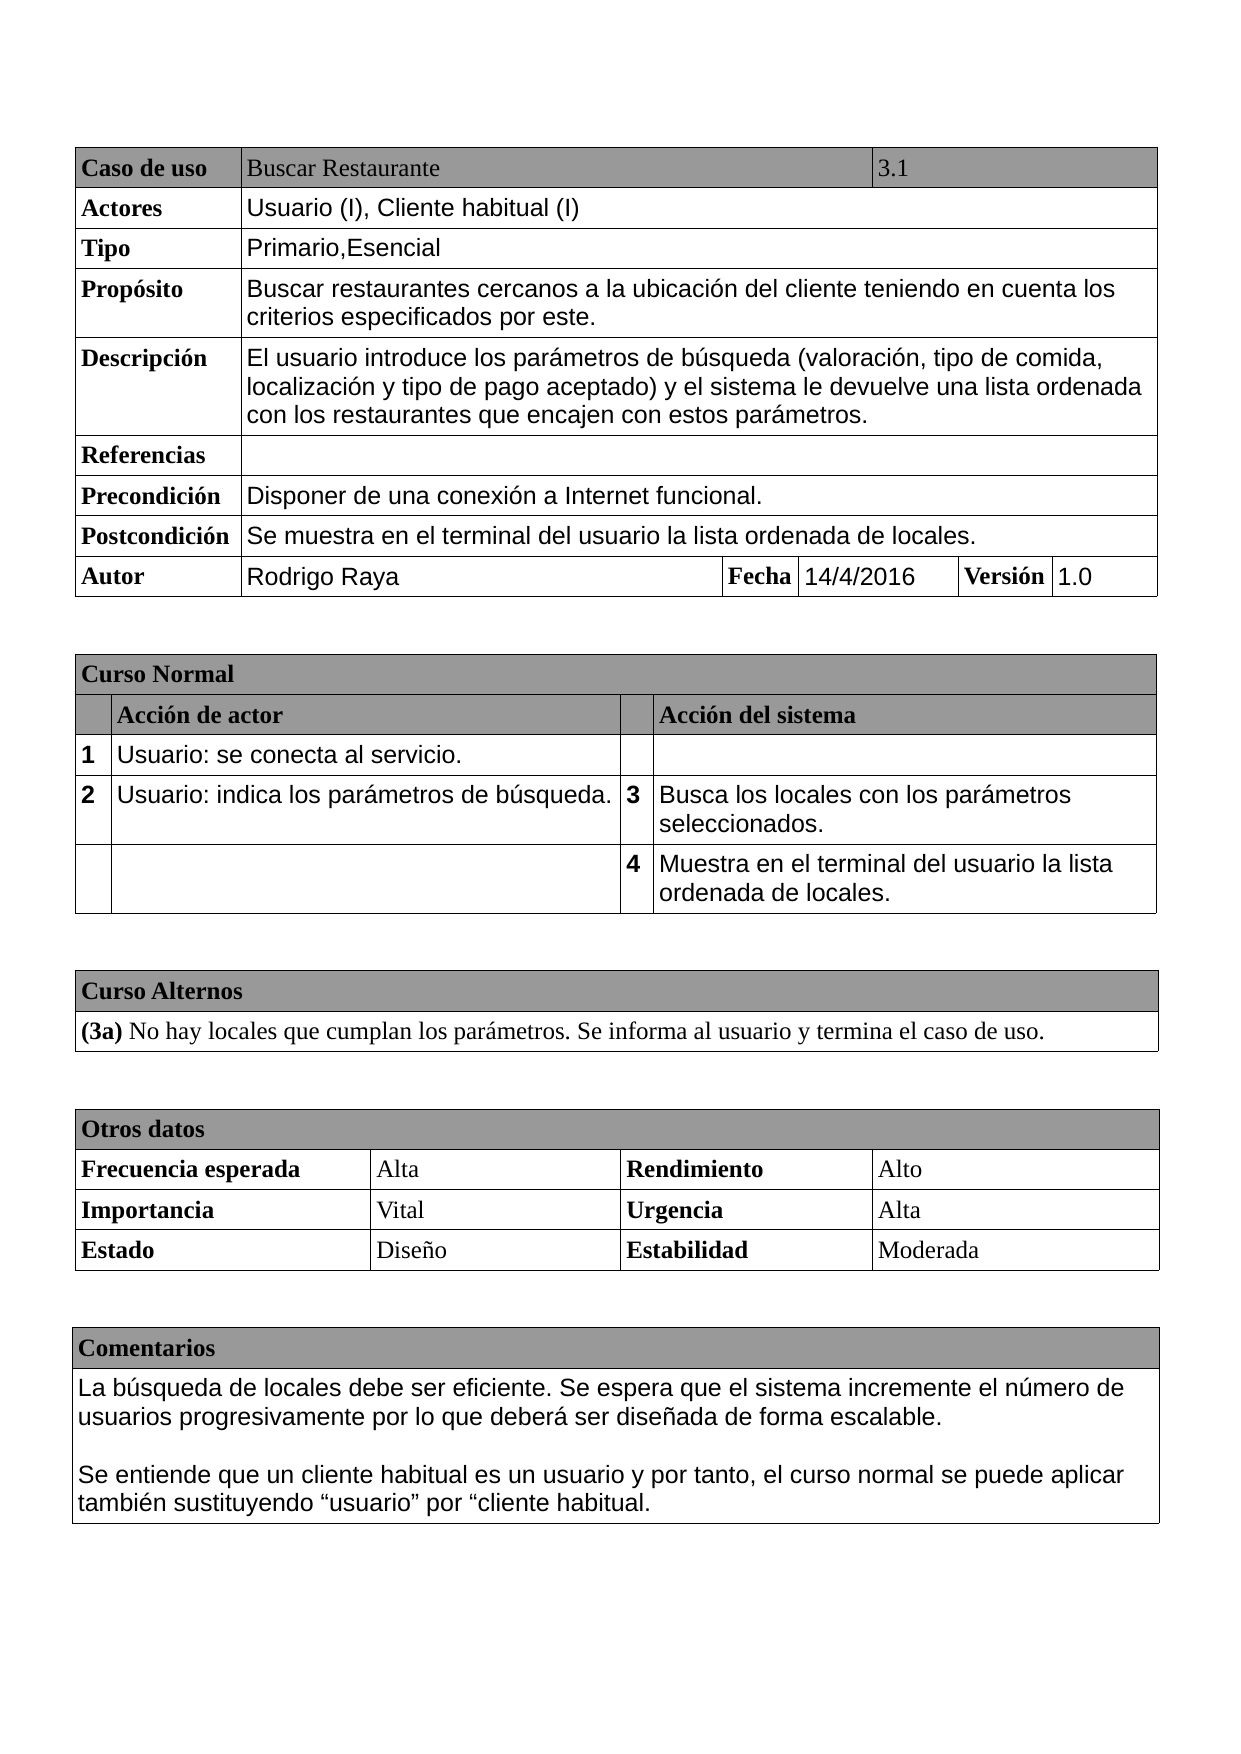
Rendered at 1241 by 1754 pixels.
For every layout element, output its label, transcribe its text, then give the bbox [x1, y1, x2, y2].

table_cell Fecha [723, 557, 798, 596]
table_cell Busca los locales con los parámetros seleccionados. [654, 776, 1156, 843]
table_cell (3a) No hay locales que cumplan los parámetros. Se informa al usuario y termina el caso de uso. [76, 1012, 1158, 1051]
table_cell Usuario: indica los parámetros de búsqueda. [112, 776, 620, 843]
table_header Comentarios [73, 1328, 1159, 1368]
table_cell [621, 735, 653, 774]
table_header Otros datos [76, 1110, 1159, 1149]
table_cell [242, 436, 1157, 475]
table_cell 3 [621, 776, 653, 843]
table_cell La búsqueda de locales debe ser eficiente. Se espera que el sistema incremente el número de usuarios progresivamente por lo que deberá ser diseñada de forma escalable. Se entiende que un cliente habitual es un usuario y por tanto, el curso normal se puede aplicar también sustituyendo “usuario” por “cliente habitual. [73, 1369, 1159, 1523]
table_cell Acción de actor [112, 695, 620, 734]
table_cell [76, 845, 111, 913]
table_cell [654, 735, 1156, 774]
table_cell 14/4/2016 [799, 557, 958, 596]
table_cell 2 [76, 776, 111, 843]
table_cell Usuario (I), Cliente habitual (I) [242, 188, 1157, 227]
table_cell Primario,Esencial [242, 229, 1157, 268]
table_cell Alta [873, 1190, 1159, 1229]
table_cell Frecuencia esperada [76, 1150, 370, 1189]
table_cell Alto [873, 1150, 1159, 1189]
table_cell Precondición [76, 476, 241, 515]
table_cell Rendimiento [621, 1150, 872, 1189]
table_cell Propósito [76, 269, 241, 337]
table_header Curso Alternos [76, 971, 1158, 1011]
table_cell Muestra en el terminal del usuario la lista ordenada de locales. [654, 845, 1156, 913]
table_cell Actores [76, 188, 241, 227]
table_cell Versión [959, 557, 1052, 596]
table_header Buscar Restaurante [242, 148, 872, 187]
table_cell Estado [76, 1230, 370, 1270]
table_cell Urgencia [621, 1190, 872, 1229]
table_cell Importancia [76, 1190, 370, 1229]
table_cell Acción del sistema [654, 695, 1156, 734]
table_cell [621, 695, 653, 734]
table_cell Rodrigo Raya [242, 557, 722, 596]
table_cell El usuario introduce los parámetros de búsqueda (valoración, tipo de comida, localización y tipo de pago aceptado) y el sistema le devuelve una lista ordenada con los restaurantes que encajen con estos parámetros. [242, 338, 1157, 435]
table_cell Autor [76, 557, 241, 596]
table_cell Diseño [371, 1230, 620, 1270]
table_cell Descripción [76, 338, 241, 435]
table_cell [112, 845, 620, 913]
table_cell 1 [76, 735, 111, 774]
table_header Caso de uso [76, 148, 241, 187]
table_cell [76, 695, 111, 734]
table_cell Vital [371, 1190, 620, 1229]
table_cell Moderada [873, 1230, 1159, 1270]
table_cell Alta [371, 1150, 620, 1189]
table_cell Se muestra en el terminal del usuario la lista ordenada de locales. [242, 516, 1157, 556]
table_cell Postcondición [76, 516, 241, 556]
table_header Curso Normal [76, 655, 1156, 694]
table_cell 4 [621, 845, 653, 913]
table_cell Estabilidad [621, 1230, 872, 1270]
table_cell Disponer de una conexión a Internet funcional. [242, 476, 1157, 515]
table_cell Buscar restaurantes cercanos a la ubicación del cliente teniendo en cuenta los criterios especificados por este. [242, 269, 1157, 337]
table_cell 1.0 [1053, 557, 1157, 596]
table_cell Usuario: se conecta al servicio. [112, 735, 620, 774]
table_cell Referencias [76, 436, 241, 475]
table_header 3.1 [873, 148, 1157, 187]
table_cell Tipo [76, 229, 241, 268]
